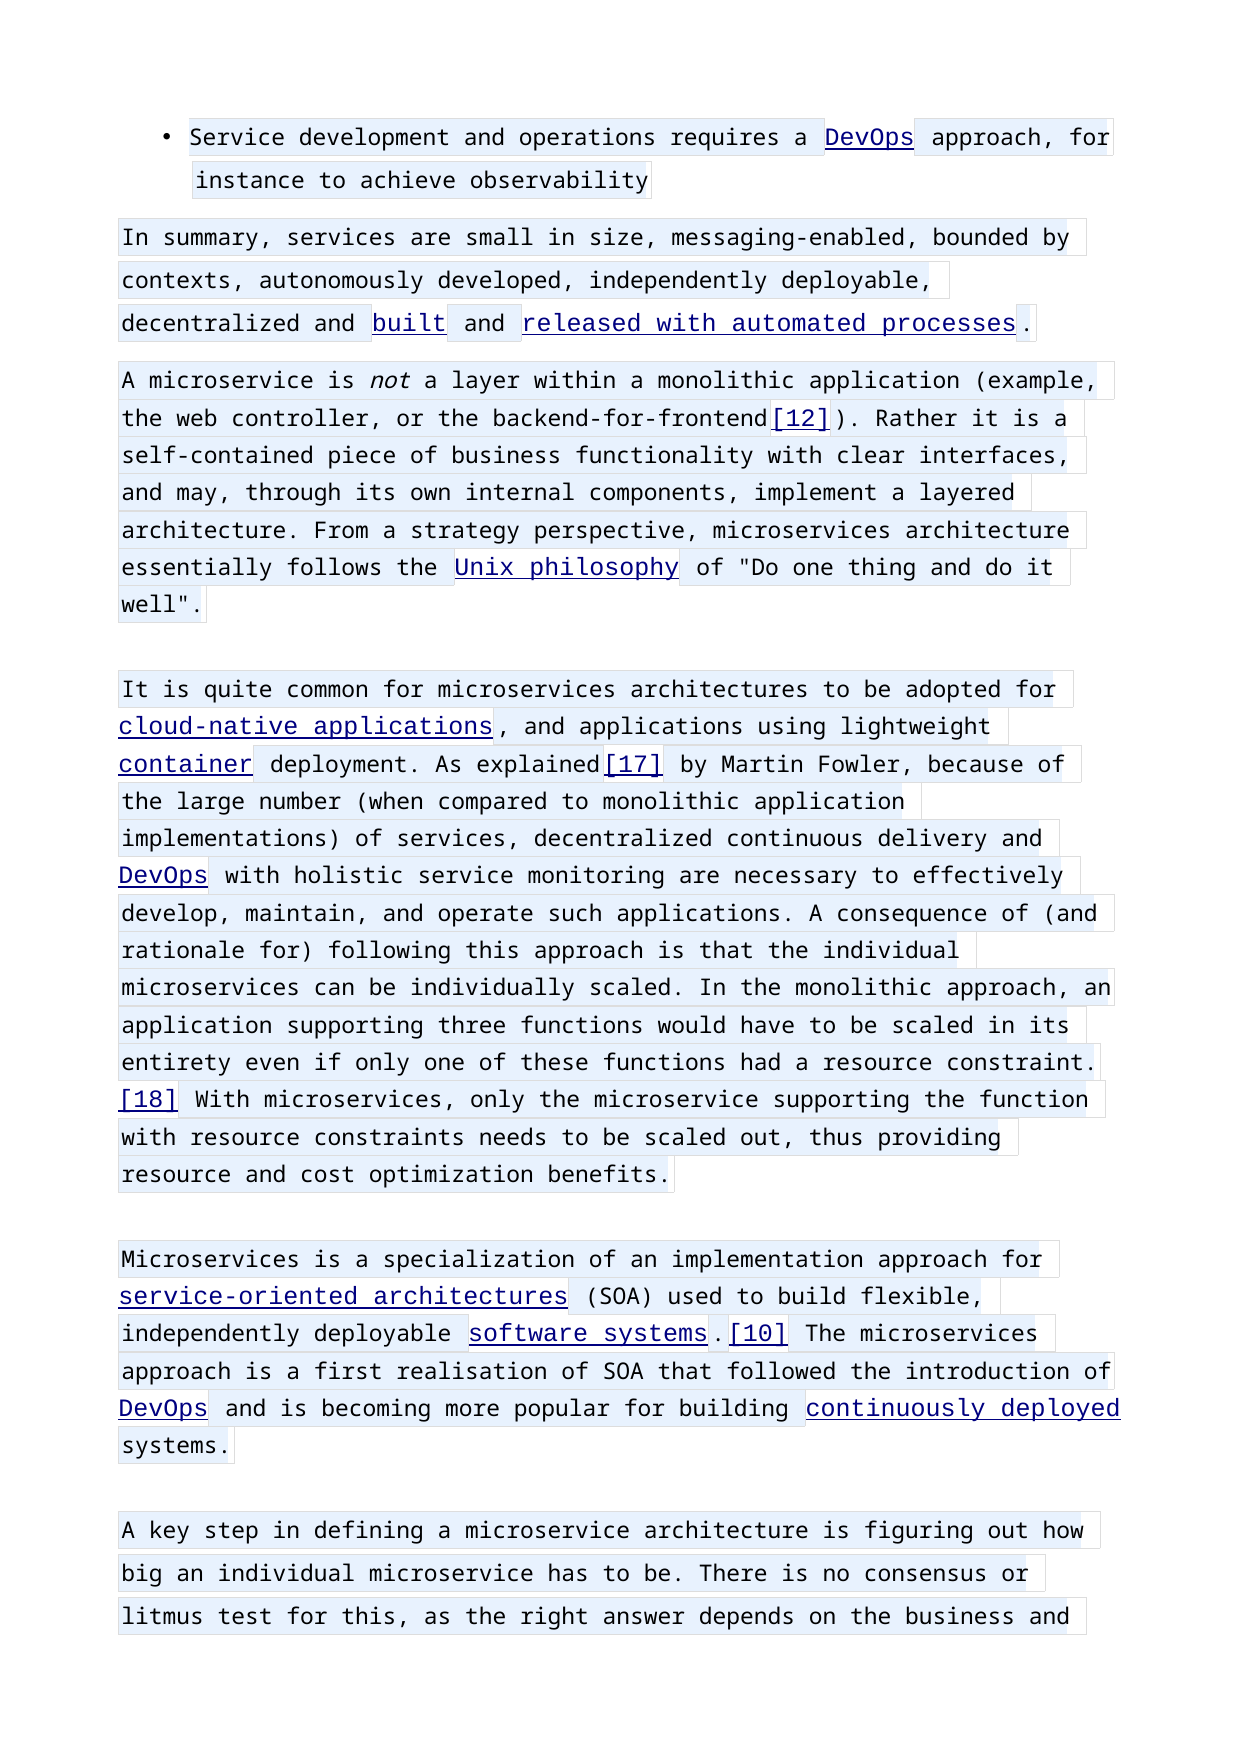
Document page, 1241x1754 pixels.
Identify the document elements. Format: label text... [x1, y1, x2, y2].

text In summary, services are small in size, messaging-enabled, bounded by contexts, autonomously developed, independently deployable, decentralized and built and released with automated processes. [118, 218, 1122, 341]
text It is quite common for microservices architectures to be adopted for cloud-native applications, and applications using lightweight container deployment. As explained[17] by Martin Fowler, because of the large number (when compared to monolithic application implementations) of services, decentralized continuous delivery and DevOps with holistic service monitoring are necessary to effectively develop, maintain, and operate such applications. A consequence of (and rationale for) following this approach is that the individual microservices can be individually scaled. In the monolithic approach, an application supporting three functions would have to be scaled in its entirety even if only one of these functions had a resource constraint.[18] With microservices, only the microservice supporting the function with resource constraints needs to be scaled out, thus providing resource and cost optimization benefits. [119, 1007, 1086, 1043]
text It is quite common for microservices architectures to be adopted for cloud-native applications, and applications using lightweight container deployment. As explained[17] by Martin Fowler, because of the large number (when compared to monolithic application implementations) of services, decentralized continuous delivery and DevOps with holistic service monitoring are necessary to effectively develop, maintain, and operate such applications. A consequence of (and rationale for) following this approach is that the individual microservices can be individually scaled. In the monolithic approach, an application supporting three functions would have to be scaled in its entirety even if only one of these functions had a resource constraint.[18] With microservices, only the microservice supporting the function with resource constraints needs to be scaled out, thus providing resource and cost optimization benefits. [119, 1044, 1100, 1080]
text Microservices is a specialization of an implementation approach for service-oriented architectures (SOA) used to build flexible, independently deployable software systems.[10] The microservices approach is a first realisation of SOA that followed the introduction of DevOps and is becoming more popular for building continuously deployed systems. [119, 1315, 468, 1351]
text A microservice is not a layer within a monolithic application (example, the web controller, or the backend-for-frontend[12]). Rather it is a self-contained piece of business functionality with clear interfaces, and may, through its own internal components, implement a layered architecture. From a strategy perspective, microservices architecture essentially follows the Unix philosophy of "Do one thing and do it well". [119, 437, 1086, 473]
text A microservice is not a layer within a monolithic application (example, the web controller, or the backend-for-frontend[12]). Rather it is a self-contained piece of business functionality with clear interfaces, and may, through its own internal components, implement a layered architecture. From a strategy perspective, microservices architecture essentially follows the Unix philosophy of "Do one thing and do it well". [119, 474, 1031, 510]
text It is quite common for microservices architectures to be adopted for cloud-native applications, and applications using lightweight container deployment. As explained[17] by Martin Fowler, because of the large number (when compared to monolithic application implementations) of services, decentralized continuous delivery and DevOps with holistic service monitoring are necessary to effectively develop, maintain, and operate such applications. A consequence of (and rationale for) following this approach is that the individual microservices can be individually scaled. In the monolithic approach, an application supporting three functions would have to be scaled in its entirety even if only one of these functions had a resource constraint.[18] With microservices, only the microservice supporting the function with resource constraints needs to be scaled out, thus providing resource and cost optimization benefits. [119, 783, 921, 819]
text Microservices is a specialization of an implementation approach for service-oriented architectures (SOA) used to build flexible, independently deployable software systems.[10] The microservices approach is a first realisation of SOA that followed the introduction of DevOps and is becoming more popular for building continuously deployed systems. [119, 1241, 1059, 1277]
text It is quite common for microservices architectures to be adopted for cloud-native applications, and applications using lightweight container deployment. As explained[17] by Martin Fowler, because of the large number (when compared to monolithic application implementations) of services, decentralized continuous delivery and DevOps with holistic service monitoring are necessary to effectively develop, maintain, and operate such applications. A consequence of (and rationale for) following this approach is that the individual microservices can be individually scaled. In the monolithic approach, an application supporting three functions would have to be scaled in its entirety even if only one of these functions had a resource constraint.[18] With microservices, only the microservice supporting the function with resource constraints needs to be scaled out, thus providing resource and cost optimization benefits. [119, 969, 1114, 1005]
text It is quite common for microservices architectures to be adopted for cloud-native applications, and applications using lightweight container deployment. As explained[17] by Martin Fowler, because of the large number (when compared to monolithic application implementations) of services, decentralized continuous delivery and DevOps with holistic service monitoring are necessary to effectively develop, maintain, and operate such applications. A consequence of (and rationale for) following this approach is that the individual microservices can be individually scaled. In the monolithic approach, an application supporting three functions would have to be scaled in its entirety even if only one of these functions had a resource constraint.[18] With microservices, only the microservice supporting the function with resource constraints needs to be scaled out, thus providing resource and cost optimization benefits. [119, 820, 1059, 856]
text Microservices is a specialization of an implementation approach for service-oriented architectures (SOA) used to build flexible, independently deployable software systems.[10] The microservices approach is a first realisation of SOA that followed the introduction of DevOps and is becoming more popular for building continuously deployed systems. [235, 1240, 1122, 1463]
text It is quite common for microservices architectures to be adopted for cloud-native applications, and applications using lightweight container deployment. As explained[17] by Martin Fowler, because of the large number (when compared to monolithic application implementations) of services, decentralized continuous delivery and DevOps with holistic service monitoring are necessary to effectively develop, maintain, and operate such applications. A consequence of (and rationale for) following this approach is that the individual microservices can be individually scaled. In the monolithic approach, an application supporting three functions would have to be scaled in its entirety even if only one of these functions had a resource constraint.[18] With microservices, only the microservice supporting the function with resource constraints needs to be scaled out, thus providing resource and cost optimization benefits. [119, 1156, 674, 1192]
text Microservices is a specialization of an implementation approach for service-oriented architectures (SOA) used to build flexible, independently deployable software systems.[10] The microservices approach is a first realisation of SOA that followed the introduction of DevOps and is becoming more popular for building continuously deployed systems. [119, 1353, 1114, 1389]
text A key step in defining a microservice architecture is figuring out how big an individual microservice has to be. There is no consensus or litmus test for this, as the right answer depends on the business and [118, 1511, 1122, 1634]
text Microservices is a specialization of an implementation approach for service-oriented architectures (SOA) used to build flexible, independently deployable software systems.[10] The microservices approach is a first realisation of SOA that followed the introduction of DevOps and is becoming more popular for building continuously deployed systems. [118, 1278, 568, 1307]
list Service development and operations requires a DevOps approach, for instance to achieve observability [162, 118, 1122, 198]
text It is quite common for microservices architectures to be adopted for cloud-native applications, and applications using lightweight container deployment. As explained[17] by Martin Fowler, because of the large number (when compared to monolithic application implementations) of services, decentralized continuous delivery and DevOps with holistic service monitoring are necessary to effectively develop, maintain, and operate such applications. A consequence of (and rationale for) following this approach is that the individual microservices can be individually scaled. In the monolithic approach, an application supporting three functions would have to be scaled in its entirety even if only one of these functions had a resource constraint.[18] With microservices, only the microservice supporting the function with resource constraints needs to be scaled out, thus providing resource and cost optimization benefits. [209, 857, 1080, 894]
text A microservice is not a layer within a monolithic application (example, the web controller, or the backend-for-frontend[12]). Rather it is a self-contained piece of business functionality with clear interfaces, and may, through its own internal components, implement a layered architecture. From a strategy perspective, microservices architecture essentially follows the Unix philosophy of "Do one thing and do it well". [119, 549, 454, 585]
text Microservices is a specialization of an implementation approach for service-oriented architectures (SOA) used to build flexible, independently deployable software systems.[10] The microservices approach is a first realisation of SOA that followed the introduction of DevOps and is becoming more popular for building continuously deployed systems. [118, 1309, 708, 1344]
text A microservice is not a layer within a monolithic application (example, the web controller, or the backend-for-frontend[12]). Rather it is a self-contained piece of business functionality with clear interfaces, and may, through its own internal components, implement a layered architecture. From a strategy perspective, microservices architecture essentially follows the Unix philosophy of "Do one thing and do it well". [119, 400, 770, 436]
text It is quite common for microservices architectures to be adopted for cloud-native applications, and applications using lightweight container deployment. As explained[17] by Martin Fowler, because of the large number (when compared to monolithic application implementations) of services, decentralized continuous delivery and DevOps with holistic service monitoring are necessary to effectively develop, maintain, and operate such applications. A consequence of (and rationale for) following this approach is that the individual microservices can be individually scaled. In the monolithic approach, an application supporting three functions would have to be scaled in its entirety even if only one of these functions had a resource constraint.[18] With microservices, only the microservice supporting the function with resource constraints needs to be scaled out, thus providing resource and cost optimization benefits. [119, 932, 976, 968]
text A microservice is not a layer within a monolithic application (example, the web controller, or the backend-for-frontend[12]). Rather it is a self-contained piece of business functionality with clear interfaces, and may, through its own internal components, implement a layered architecture. From a strategy perspective, microservices architecture essentially follows the Unix philosophy of "Do one thing and do it well". [831, 400, 1084, 436]
text It is quite common for microservices architectures to be adopted for cloud-native applications, and applications using lightweight container deployment. As explained[17] by Martin Fowler, because of the large number (when compared to monolithic application implementations) of services, decentralized continuous delivery and DevOps with holistic service monitoring are necessary to effectively develop, maintain, and operate such applications. A consequence of (and rationale for) following this approach is that the individual microservices can be individually scaled. In the monolithic approach, an application supporting three functions would have to be scaled in its entirety even if only one of these functions had a resource constraint.[18] With microservices, only the microservice supporting the function with resource constraints needs to be scaled out, thus providing resource and cost optimization benefits. [494, 708, 1008, 744]
text It is quite common for microservices architectures to be adopted for cloud-native applications, and applications using lightweight container deployment. As explained[17] by Martin Fowler, because of the large number (when compared to monolithic application implementations) of services, decentralized continuous delivery and DevOps with holistic service monitoring are necessary to effectively develop, maintain, and operate such applications. A consequence of (and rationale for) following this approach is that the individual microservices can be individually scaled. In the monolithic approach, an application supporting three functions would have to be scaled in its entirety even if only one of these functions had a resource constraint.[18] With microservices, only the microservice supporting the function with resource constraints needs to be scaled out, thus providing resource and cost optimization benefits. [119, 895, 1114, 931]
text A microservice is not a layer within a monolithic application (example, the web controller, or the backend-for-frontend[12]). Rather it is a self-contained piece of business functionality with clear interfaces, and may, through its own internal components, implement a layered architecture. From a strategy perspective, microservices architecture essentially follows the Unix philosophy of "Do one thing and do it well". [119, 512, 1086, 548]
text A microservice is not a layer within a monolithic application (example, the web controller, or the backend-for-frontend[12]). Rather it is a self-contained piece of business functionality with clear interfaces, and may, through its own internal components, implement a layered architecture. From a strategy perspective, microservices architecture essentially follows the Unix philosophy of "Do one thing and do it well". [119, 362, 1114, 399]
text A microservice is not a layer within a monolithic application (example, the web controller, or the backend-for-frontend[12]). Rather it is a self-contained piece of business functionality with clear interfaces, and may, through its own internal components, implement a layered architecture. From a strategy perspective, microservices architecture essentially follows the Unix philosophy of "Do one thing and do it well". [207, 361, 1122, 622]
text It is quite common for microservices architectures to be adopted for cloud-native applications, and applications using lightweight container deployment. As explained[17] by Martin Fowler, because of the large number (when compared to monolithic application implementations) of services, decentralized continuous delivery and DevOps with holistic service monitoring are necessary to effectively develop, maintain, and operate such applications. A consequence of (and rationale for) following this approach is that the individual microservices can be individually scaled. In the monolithic approach, an application supporting three functions would have to be scaled in its entirety even if only one of these functions had a resource constraint.[18] With microservices, only the microservice supporting the function with resource constraints needs to be scaled out, thus providing resource and cost optimization benefits. [119, 670, 1122, 1192]
text Microservices is a specialization of an implementation approach for service-oriented architectures (SOA) used to build flexible, independently deployable software systems.[10] The microservices approach is a first realisation of SOA that followed the introduction of DevOps and is becoming more popular for building continuously deployed systems. [569, 1278, 1000, 1314]
text A microservice is not a layer within a monolithic application (example, the web controller, or the backend-for-frontend[12]). Rather it is a self-contained piece of business functionality with clear interfaces, and may, through its own internal components, implement a layered architecture. From a strategy perspective, microservices architecture essentially follows the Unix philosophy of "Do one thing and do it well". [680, 549, 1070, 585]
text Microservices is a specialization of an implementation approach for service-oriented architectures (SOA) used to build flexible, independently deployable software systems.[10] The microservices approach is a first realisation of SOA that followed the introduction of DevOps and is becoming more popular for building continuously deployed systems. [209, 1390, 805, 1426]
text Microservices is a specialization of an implementation approach for service-oriented architectures (SOA) used to build flexible, independently deployable software systems.[10] The microservices approach is a first realisation of SOA that followed the introduction of DevOps and is becoming more popular for building continuously deployed systems. [789, 1315, 1055, 1351]
text It is quite common for microservices architectures to be adopted for cloud-native applications, and applications using lightweight container deployment. As explained[17] by Martin Fowler, because of the large number (when compared to monolithic application implementations) of services, decentralized continuous delivery and DevOps with holistic service monitoring are necessary to effectively develop, maintain, and operate such applications. A consequence of (and rationale for) following this approach is that the individual microservices can be individually scaled. In the monolithic approach, an application supporting three functions would have to be scaled in its entirety even if only one of these functions had a resource constraint.[18] With microservices, only the microservice supporting the function with resource constraints needs to be scaled out, thus providing resource and cost optimization benefits. [179, 1081, 1105, 1117]
